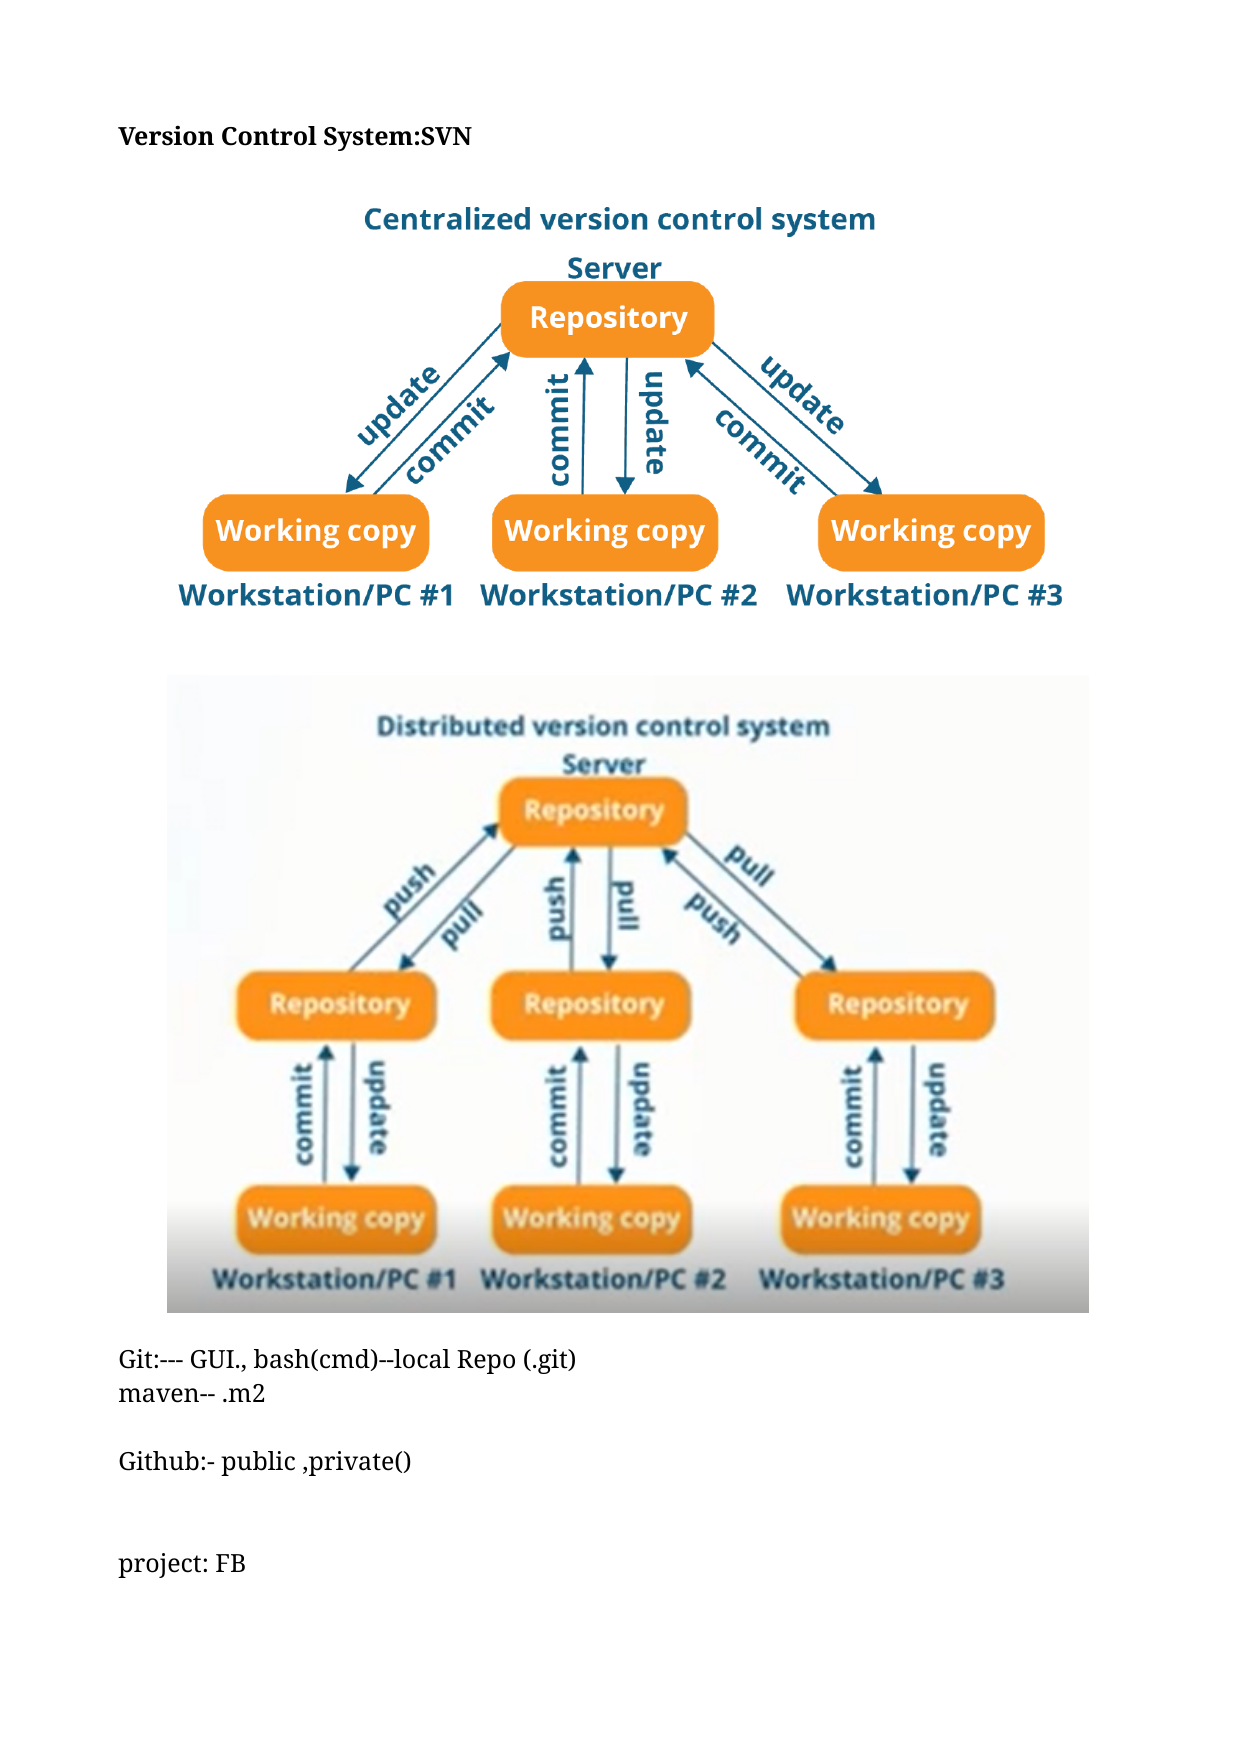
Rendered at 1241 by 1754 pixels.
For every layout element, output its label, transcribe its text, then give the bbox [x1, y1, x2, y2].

text Version Control System:SVN [118, 118, 1122, 152]
text project: FB [118, 1546, 1122, 1580]
text Git:--- GUI., bash(cmd)--local Repo (.git) [118, 1341, 1122, 1375]
text maven-- .m2 [118, 1375, 1122, 1443]
text Github:- public ,private() [118, 1443, 1122, 1478]
